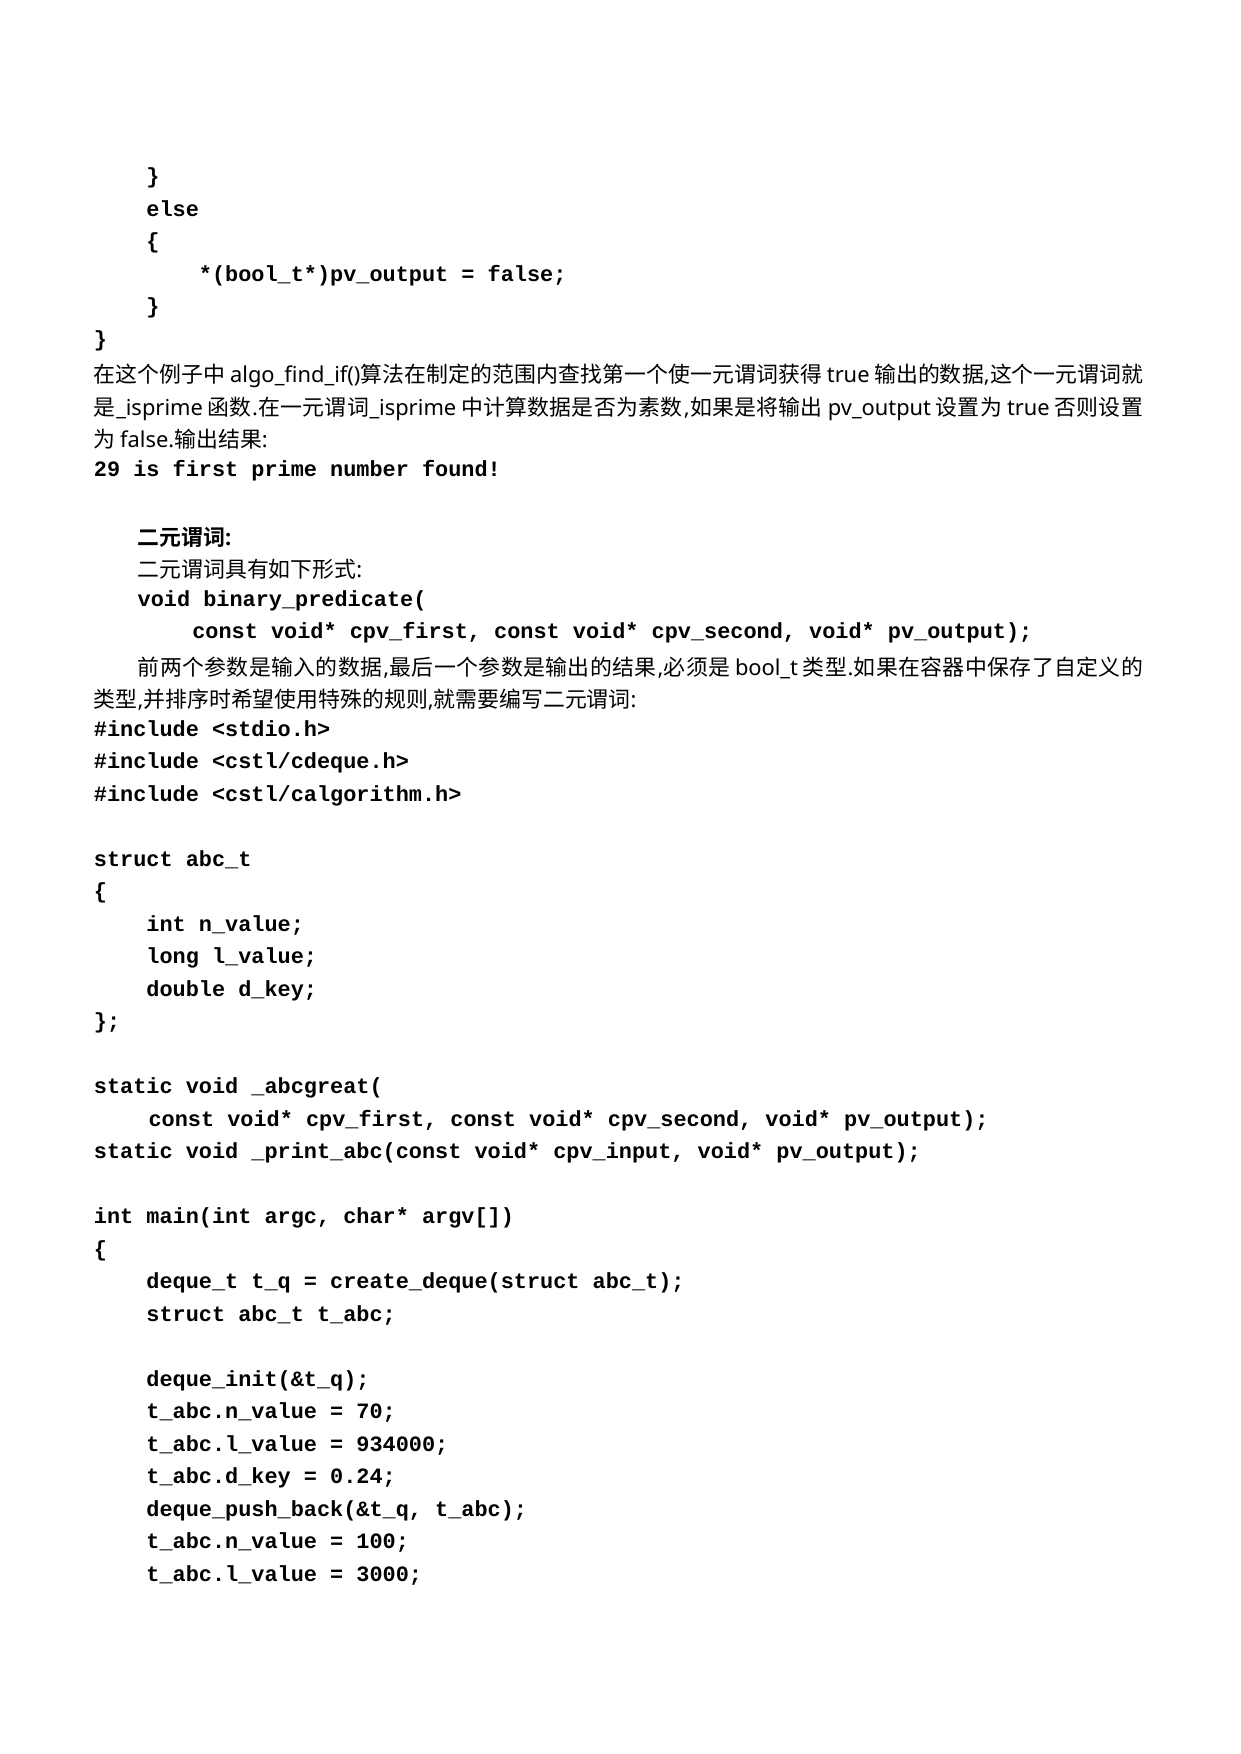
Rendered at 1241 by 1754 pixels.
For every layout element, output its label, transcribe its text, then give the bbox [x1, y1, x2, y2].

text void binary_predicate( [94, 584, 1144, 617]
text #include <cstl/cdeque.h> [94, 747, 1144, 779]
text t_abc.l_value = 3000; [94, 1559, 1144, 1592]
text deque_t t_q = create_deque(struct abc_t); [94, 1267, 1144, 1299]
text else [94, 194, 1144, 227]
text 二元谓词具有如下形式: [94, 552, 1144, 584]
text *(bool_t*)pv_output = false; [94, 259, 1144, 292]
text struct abc_t [94, 844, 1144, 877]
text } [94, 324, 1144, 357]
text } [94, 162, 1144, 194]
text #include <stdio.h> [94, 714, 1144, 747]
text const void* cpv_first, const void* cpv_second, void* pv_output); [137, 617, 1144, 649]
text 在这个例子中algo_find_if()算法在制定的范围内查找第一个使一元谓词获得true输出的数据,这个一元谓词就是_isprime函数.在一元谓词_isprime中计算数据是否为素数,如果是将输出pv_output设置为true否则设置为false.输出结果: [94, 357, 1144, 454]
text t_abc.n_value = 100; [94, 1527, 1144, 1559]
text 29 is first prime number found! [94, 454, 1144, 487]
text { [94, 227, 1144, 259]
text long l_value; [94, 942, 1144, 974]
text int main(int argc, char* argv[]) [94, 1202, 1144, 1234]
text 前两个参数是输入的数据,最后一个参数是输出的结果,必须是bool_t类型.如果在容器中保存了自定义的类型,并排序时希望使用特殊的规则,就需要编写二元谓词: [94, 649, 1144, 714]
text static void _abcgreat( [94, 1072, 1144, 1104]
text 二元谓词: [94, 519, 1144, 552]
text deque_init(&t_q); [94, 1364, 1144, 1397]
text t_abc.n_value = 70; [94, 1397, 1144, 1429]
text deque_push_back(&t_q, t_abc); [94, 1494, 1144, 1527]
text static void _print_abc(const void* cpv_input, void* pv_output); [94, 1137, 1144, 1169]
text double d_key; [94, 974, 1144, 1007]
text } [94, 292, 1144, 324]
text t_abc.d_key = 0.24; [94, 1462, 1144, 1494]
text #include <cstl/calgorithm.h> [94, 779, 1144, 812]
text t_abc.l_value = 934000; [94, 1429, 1144, 1462]
text const void* cpv_first, const void* cpv_second, void* pv_output); [94, 1104, 1144, 1137]
text int n_value; [94, 909, 1144, 942]
text }; [94, 1007, 1144, 1039]
text { [94, 1234, 1144, 1267]
text struct abc_t t_abc; [94, 1299, 1144, 1332]
text { [94, 877, 1144, 909]
